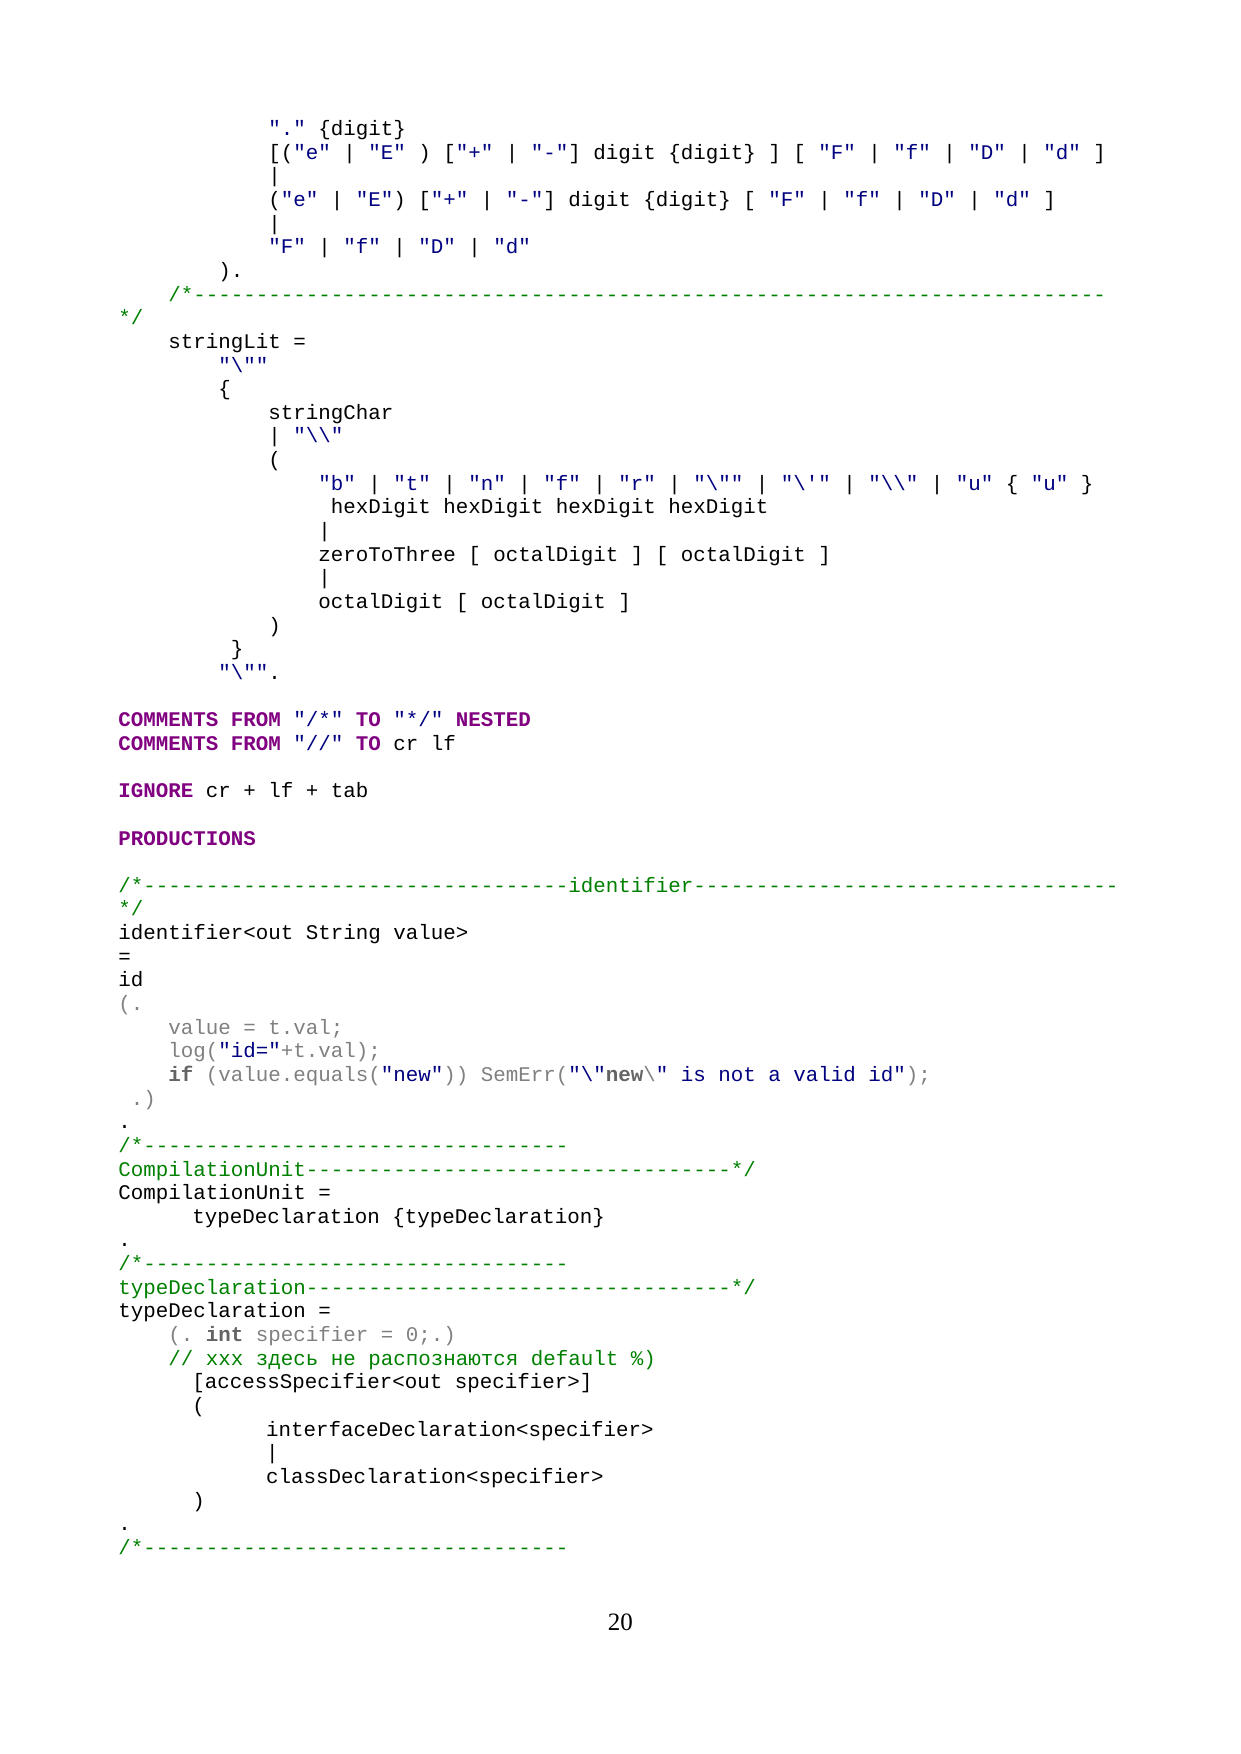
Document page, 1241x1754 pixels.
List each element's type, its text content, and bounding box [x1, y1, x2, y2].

text /*-------------------------------------------------------------------------*/ [118, 284, 1122, 331]
text ) [118, 615, 1122, 638]
text ) [118, 1489, 1122, 1513]
text hexDigit hexDigit hexDigit hexDigit [118, 496, 1122, 520]
text } [118, 638, 1122, 662]
text [("e" | "E" ) ["+" | "-"] digit {digit} ] [ "F" | "f" | "D" | "d" ] [118, 142, 1122, 165]
text /*----------------------------------typeDeclaration----------------------------------*/ [118, 1253, 1122, 1300]
text "\"" [118, 354, 1122, 378]
text .) [118, 1088, 1122, 1111]
text | [118, 165, 1122, 189]
text zeroToThree [ octalDigit ] [ octalDigit ] [118, 544, 1122, 567]
text stringChar [118, 402, 1122, 426]
text octalDigit [ octalDigit ] [118, 591, 1122, 615]
text ("e" | "E") ["+" | "-"] digit {digit} [ "F" | "f" | "D" | "d" ] [118, 189, 1122, 213]
text "b" | "t" | "n" | "f" | "r" | "\"" | "\'" | "\\" | "u" { "u" } [118, 473, 1122, 496]
text CompilationUnit = [118, 1182, 1122, 1206]
text | [118, 567, 1122, 591]
text typeDeclaration {typeDeclaration} [118, 1206, 1122, 1229]
text . [118, 1111, 1122, 1135]
text { [118, 378, 1122, 402]
text "\"". [118, 662, 1122, 686]
text stringLit = [118, 331, 1122, 354]
text | [118, 520, 1122, 544]
text | [118, 1442, 1122, 1466]
text typeDeclaration = [118, 1300, 1122, 1324]
text "F" | "f" | "D" | "d" [118, 236, 1122, 260]
text = [118, 946, 1122, 969]
text (. int specifier = 0;.) [118, 1324, 1122, 1348]
text ( [118, 1395, 1122, 1419]
text /*----------------------------------identifier----------------------------------*/ [118, 875, 1122, 922]
text COMMENTS FROM "/*" TO "*/" NESTED [118, 709, 1122, 733]
text PRODUCTIONS [118, 827, 1122, 851]
text interfaceDeclaration<specifier> [118, 1419, 1122, 1442]
text // xxx здесь не распознаются default %) [118, 1348, 1122, 1371]
text /*----------------------------------CompilationUnit----------------------------------*/ [118, 1135, 1122, 1182]
text | [118, 213, 1122, 236]
text ). [118, 260, 1122, 284]
text value = t.val; [118, 1017, 1122, 1040]
text "." {digit} [118, 118, 1122, 142]
text (. [118, 993, 1122, 1017]
text . [118, 1229, 1122, 1253]
text [accessSpecifier<out specifier>] [118, 1371, 1122, 1395]
text COMMENTS FROM "//" TO cr lf [118, 733, 1122, 757]
text log("id="+t.val); [118, 1040, 1122, 1064]
text if (value.equals("new")) SemErr("\"new\" is not a valid id"); [118, 1064, 1122, 1088]
text identifier<out String value> [118, 922, 1122, 946]
text IGNORE cr + lf + tab [118, 780, 1122, 804]
text classDeclaration<specifier> [118, 1466, 1122, 1489]
text ( [118, 449, 1122, 473]
text id [118, 969, 1122, 993]
text . [118, 1513, 1122, 1537]
text | "\\" [118, 426, 1122, 449]
text /*---------------------------------- [118, 1537, 1122, 1561]
